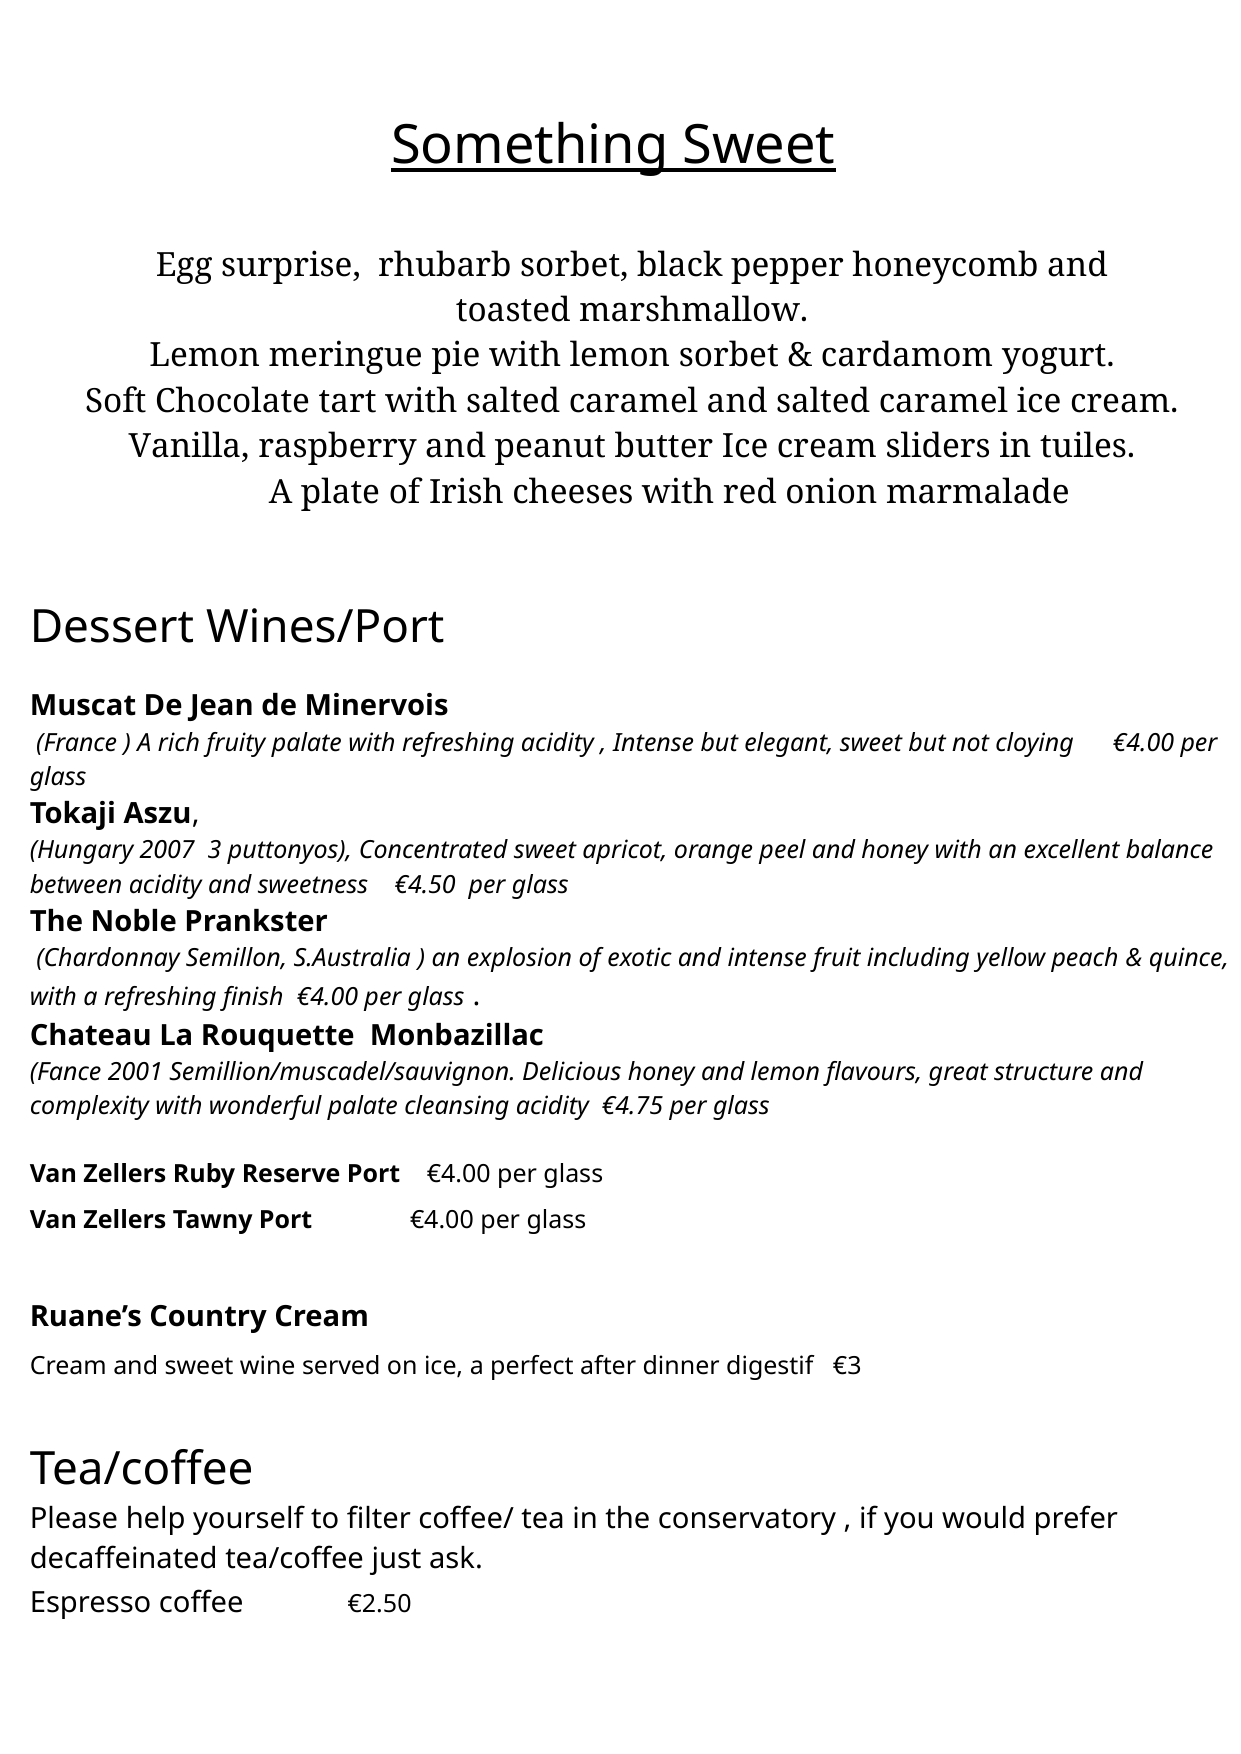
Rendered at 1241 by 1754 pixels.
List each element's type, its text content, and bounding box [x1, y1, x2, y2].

text Something Sweet [29, 106, 1234, 179]
text Van Zellers Ruby Reserve Port €4.00 per glass [29, 1156, 1234, 1190]
text Dessert Wines/Port [29, 593, 1234, 656]
text (France ) A rich fruity palate with refreshing acidity , Intense but elegant, sweet but not cloying €4.00 per glass [29, 724, 1234, 792]
text Espresso coffee €2.50 [29, 1577, 1234, 1622]
list A plate of Irish cheeses with red onion marmalade [104, 467, 1234, 513]
text Cream and sweet wine served on ice, a perfect after dinner digestif €3 [29, 1347, 1234, 1382]
text Soft Chocolate tart with salted caramel and salted caramel ice cream. [29, 377, 1234, 422]
text The Noble Prankster [29, 900, 1234, 940]
text Lemon meringue pie with lemon sorbet & cardamom yogurt. [29, 331, 1234, 377]
text Tokaji Aszu, [29, 792, 1234, 832]
text Tea/coffee [29, 1435, 1234, 1498]
text Chateau La Rouquette Monbazillac [29, 1014, 1234, 1053]
text Vanilla, raspberry and peanut butter Ice cream sliders in tuiles. [29, 422, 1234, 467]
text Van Zellers Tawny Port €4.00 per glass [29, 1202, 1234, 1236]
text (Fance 2001 Semillion/muscadel/sauvignon. Delicious honey and lemon flavours, great structure and complexity with wonderful palate cleansing acidity €4.75 per glass [29, 1053, 1234, 1122]
text Egg surprise, rhubarb sorbet, black pepper honeycomb and [29, 240, 1234, 286]
text (Chardonnay Semillon, S.Australia ) an explosion of exotic and intense fruit including yellow peach & quince, with a refreshing finish €4.00 per glass . [29, 940, 1234, 1014]
text Please help yourself to filter coffee/ tea in the conservatory , if you would prefer decaffeinated tea/coffee just ask. [29, 1498, 1234, 1577]
text toasted marshmallow. [29, 286, 1234, 331]
text Ruane’s Country Cream [29, 1295, 1234, 1335]
text (Hungary 2007 3 puttonyos), Concentrated sweet apricot, orange peel and honey with an excellent balance between acidity and sweetness €4.50 per glass [29, 832, 1234, 900]
text Muscat De Jean de Minervois [29, 685, 1234, 724]
